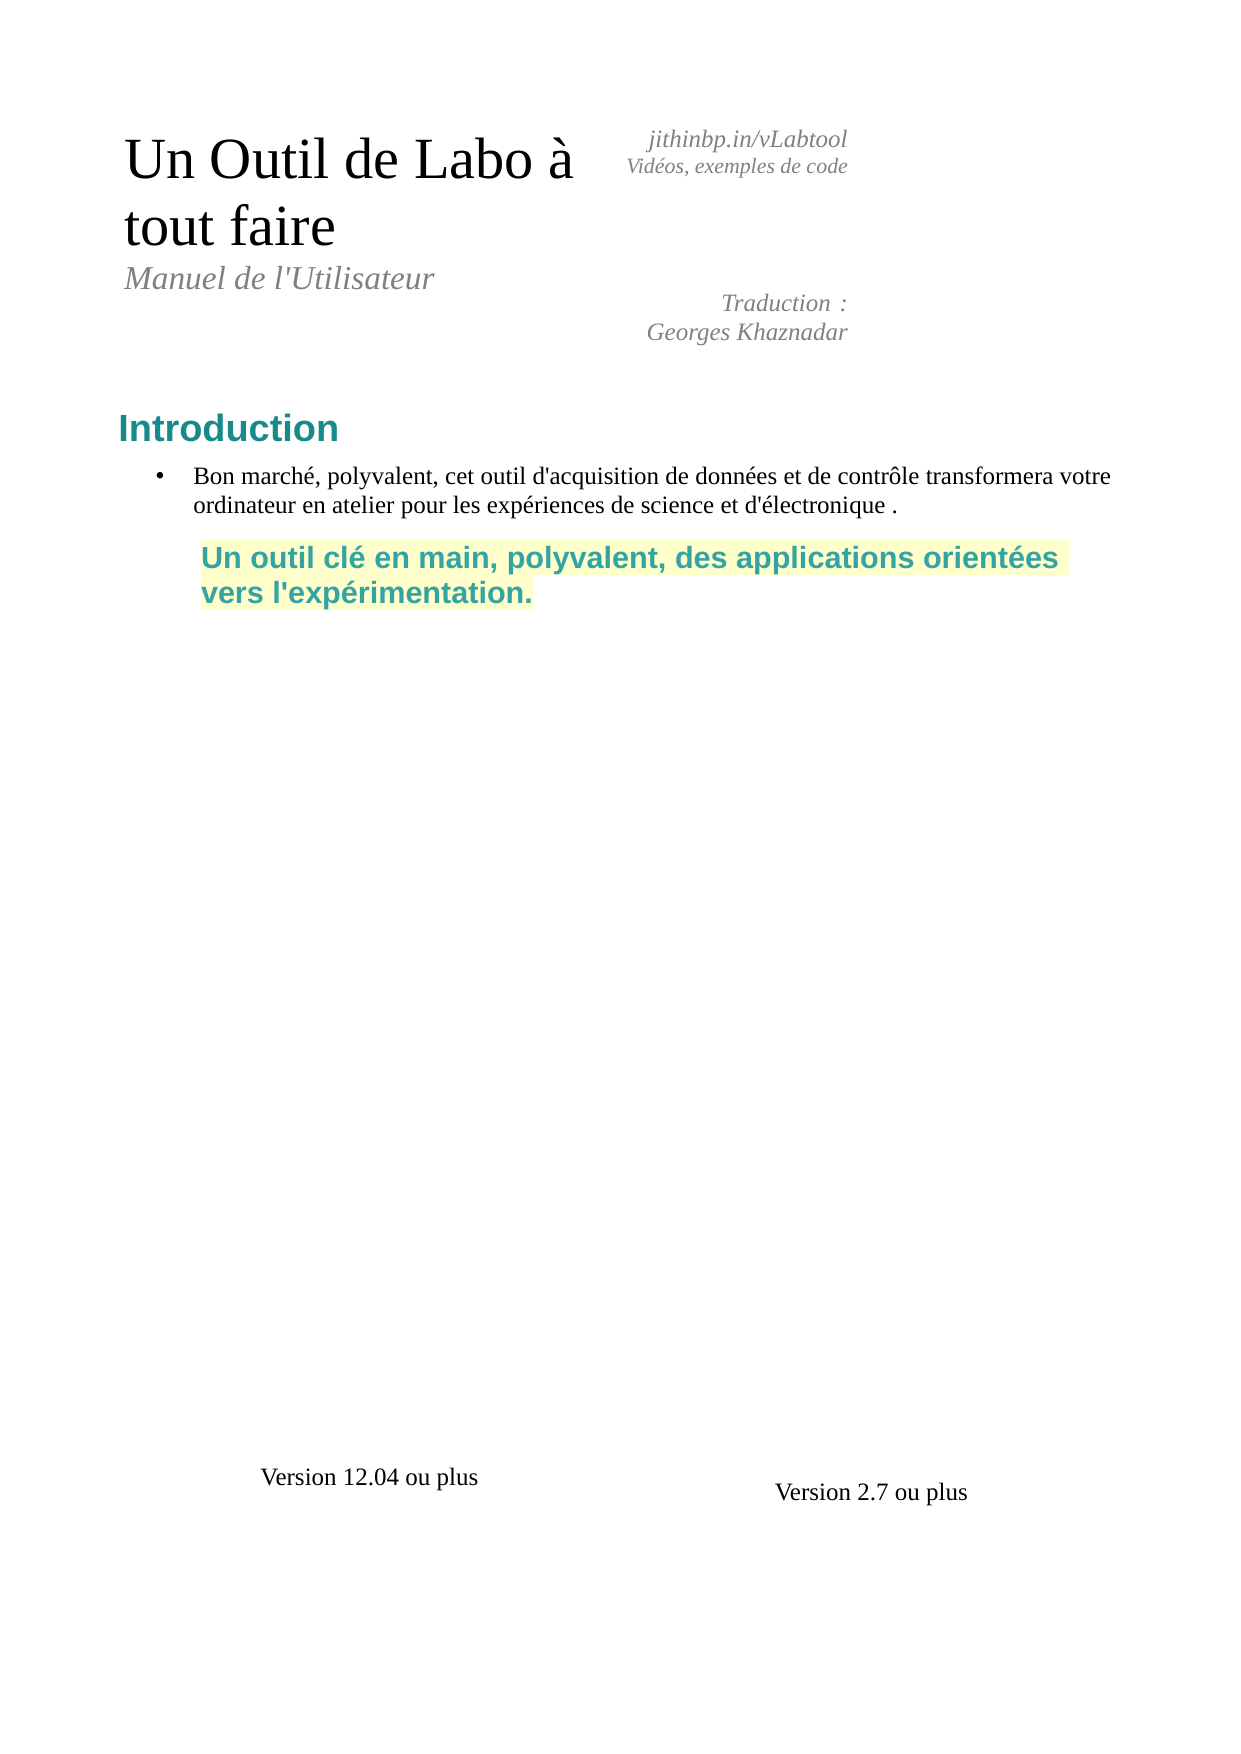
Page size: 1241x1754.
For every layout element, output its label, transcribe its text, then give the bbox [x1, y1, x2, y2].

subtitle Un outil clé en main, polyvalent, des applications orientées vers l'expérimentation. [533, 540, 1122, 610]
table_cell [118, 1150, 620, 1524]
table_cell [620, 1150, 1122, 1524]
table_header Un Outil de Labo à tout faire Manuel de l'Utilisateur [118, 118, 585, 380]
list Bon marché, polyvalent, cet outil d'acquisition de données et de contrôle transformera votre ordinateur en atelier pour les expériences de science et d'électronique . [156, 461, 1122, 519]
subtitle Introduction [118, 405, 1122, 449]
table_header [856, 118, 1123, 380]
table_header jithinbp.in/vLabtool Vidéos, exemples de code Traduction : Georges Khaznadar [585, 118, 856, 380]
table_header [118, 623, 1122, 1150]
